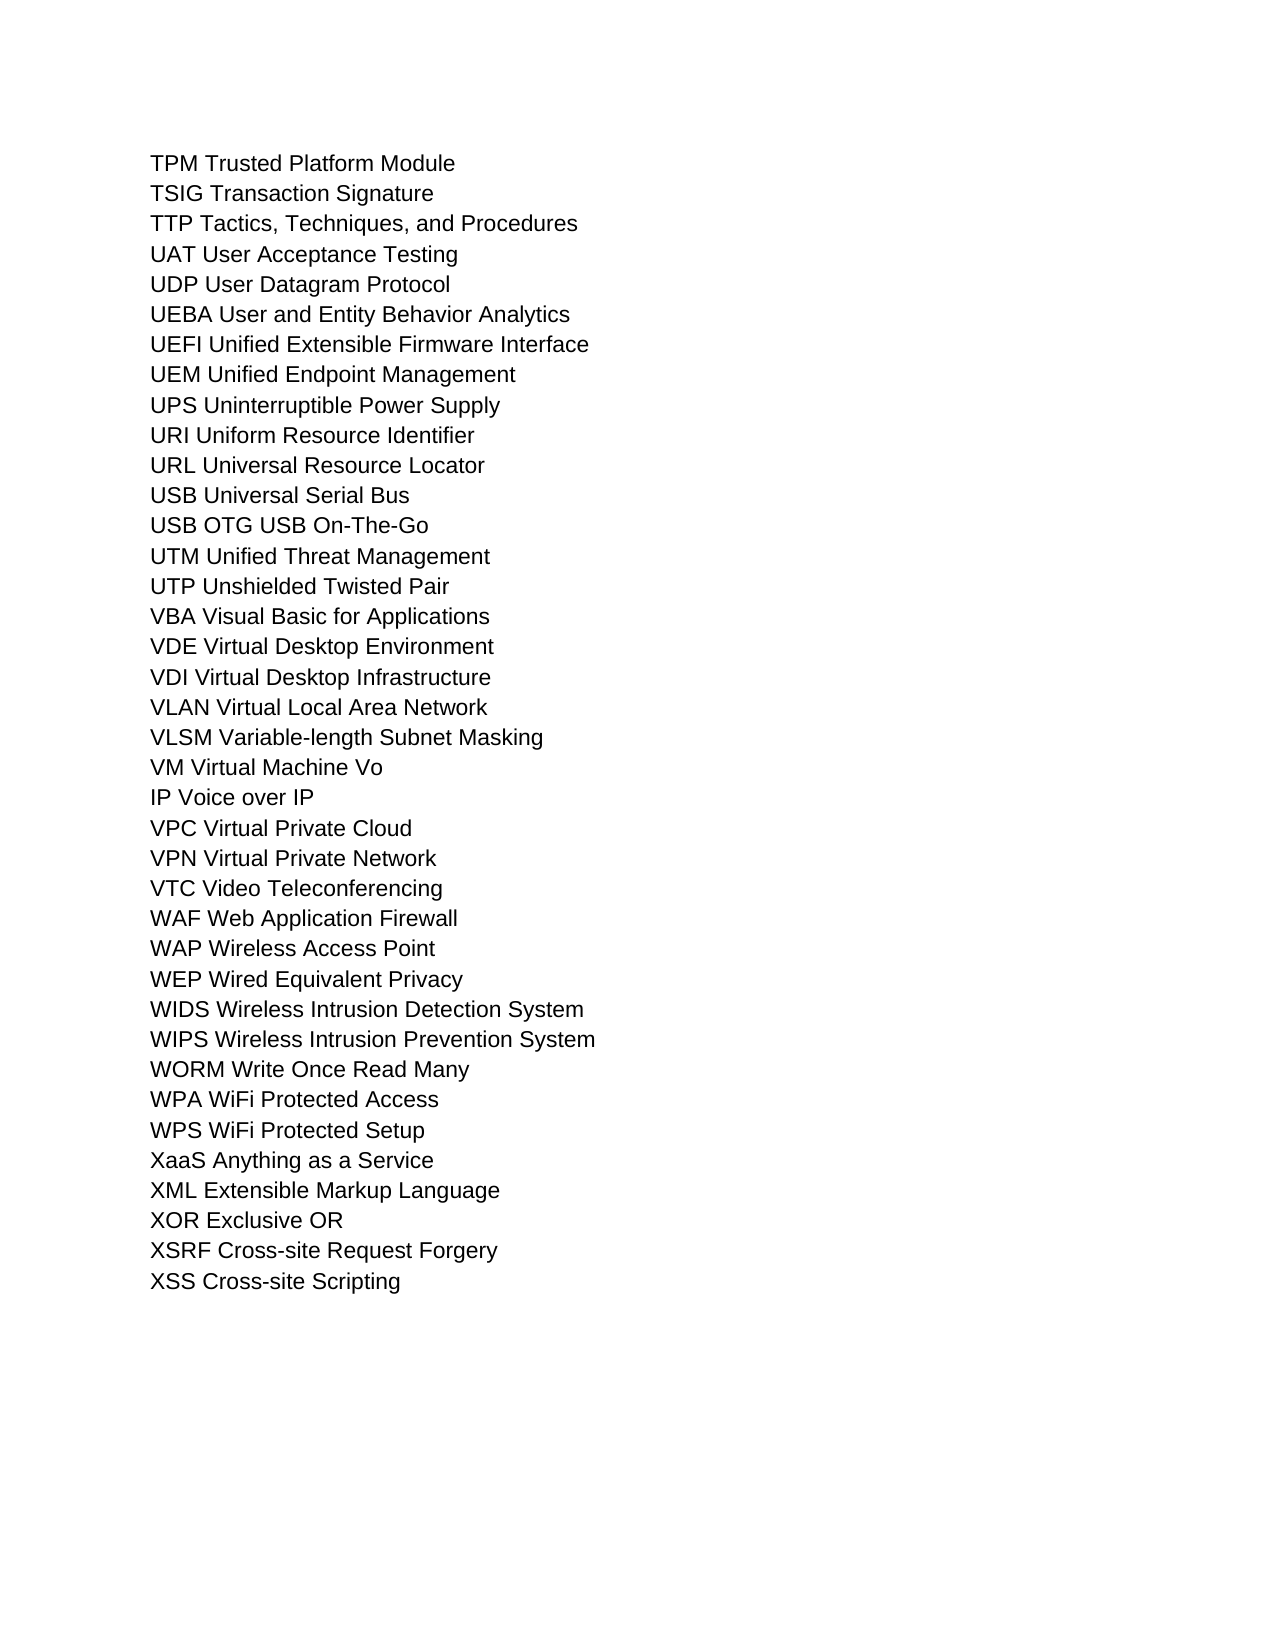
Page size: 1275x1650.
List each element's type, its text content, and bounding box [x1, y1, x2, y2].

text UTP Unshielded Twisted Pair [150, 573, 1125, 599]
text XSS Cross-site Scripting [150, 1268, 1125, 1294]
text WPA WiFi Protected Access [150, 1086, 1125, 1113]
text UEBA User and Entity Behavior Analytics [150, 301, 1125, 327]
text VTC Video Teleconferencing [150, 875, 1125, 901]
text VM Virtual Machine Vo [150, 754, 1125, 781]
text XOR Exclusive OR [150, 1207, 1125, 1234]
text USB Universal Serial Bus [150, 482, 1125, 509]
text XSRF Cross-site Request Forgery [150, 1237, 1125, 1264]
text VPC Virtual Private Cloud [150, 814, 1125, 841]
text UAT User Acceptance Testing [150, 241, 1125, 267]
text WAP Wireless Access Point [150, 935, 1125, 962]
text WPS WiFi Protected Setup [150, 1117, 1125, 1143]
text UEFI Unified Extensible Firmware Interface [150, 331, 1125, 358]
text VDI Virtual Desktop Infrastructure [150, 663, 1125, 690]
text TPM Trusted Platform Module [150, 150, 1125, 176]
text VBA Visual Basic for Applications [150, 603, 1125, 629]
text UPS Uninterruptible Power Supply [150, 392, 1125, 418]
text TTP Tactics, Techniques, and Procedures [150, 210, 1125, 237]
text WIPS Wireless Intrusion Prevention System [150, 1026, 1125, 1052]
text XaaS Anything as a Service [150, 1147, 1125, 1173]
text WIDS Wireless Intrusion Detection System [150, 996, 1125, 1022]
text USB OTG USB On-The-Go [150, 512, 1125, 539]
text UTM Unified Threat Management [150, 543, 1125, 569]
text URI Uniform Resource Identifier [150, 422, 1125, 448]
text VLSM Variable-length Subnet Masking [150, 724, 1125, 750]
text UDP User Datagram Protocol [150, 271, 1125, 297]
text URL Universal Resource Locator [150, 452, 1125, 478]
text WORM Write Once Read Many [150, 1056, 1125, 1083]
text TSIG Transaction Signature [150, 180, 1125, 207]
text VLAN Virtual Local Area Network [150, 694, 1125, 720]
text VPN Virtual Private Network [150, 845, 1125, 871]
text VDE Virtual Desktop Environment [150, 633, 1125, 660]
text WEP Wired Equivalent Privacy [150, 966, 1125, 992]
text UEM Unified Endpoint Management [150, 361, 1125, 388]
text IP Voice over IP [150, 784, 1125, 811]
text XML Extensible Markup Language [150, 1177, 1125, 1203]
text WAF Web Application Firewall [150, 905, 1125, 932]
